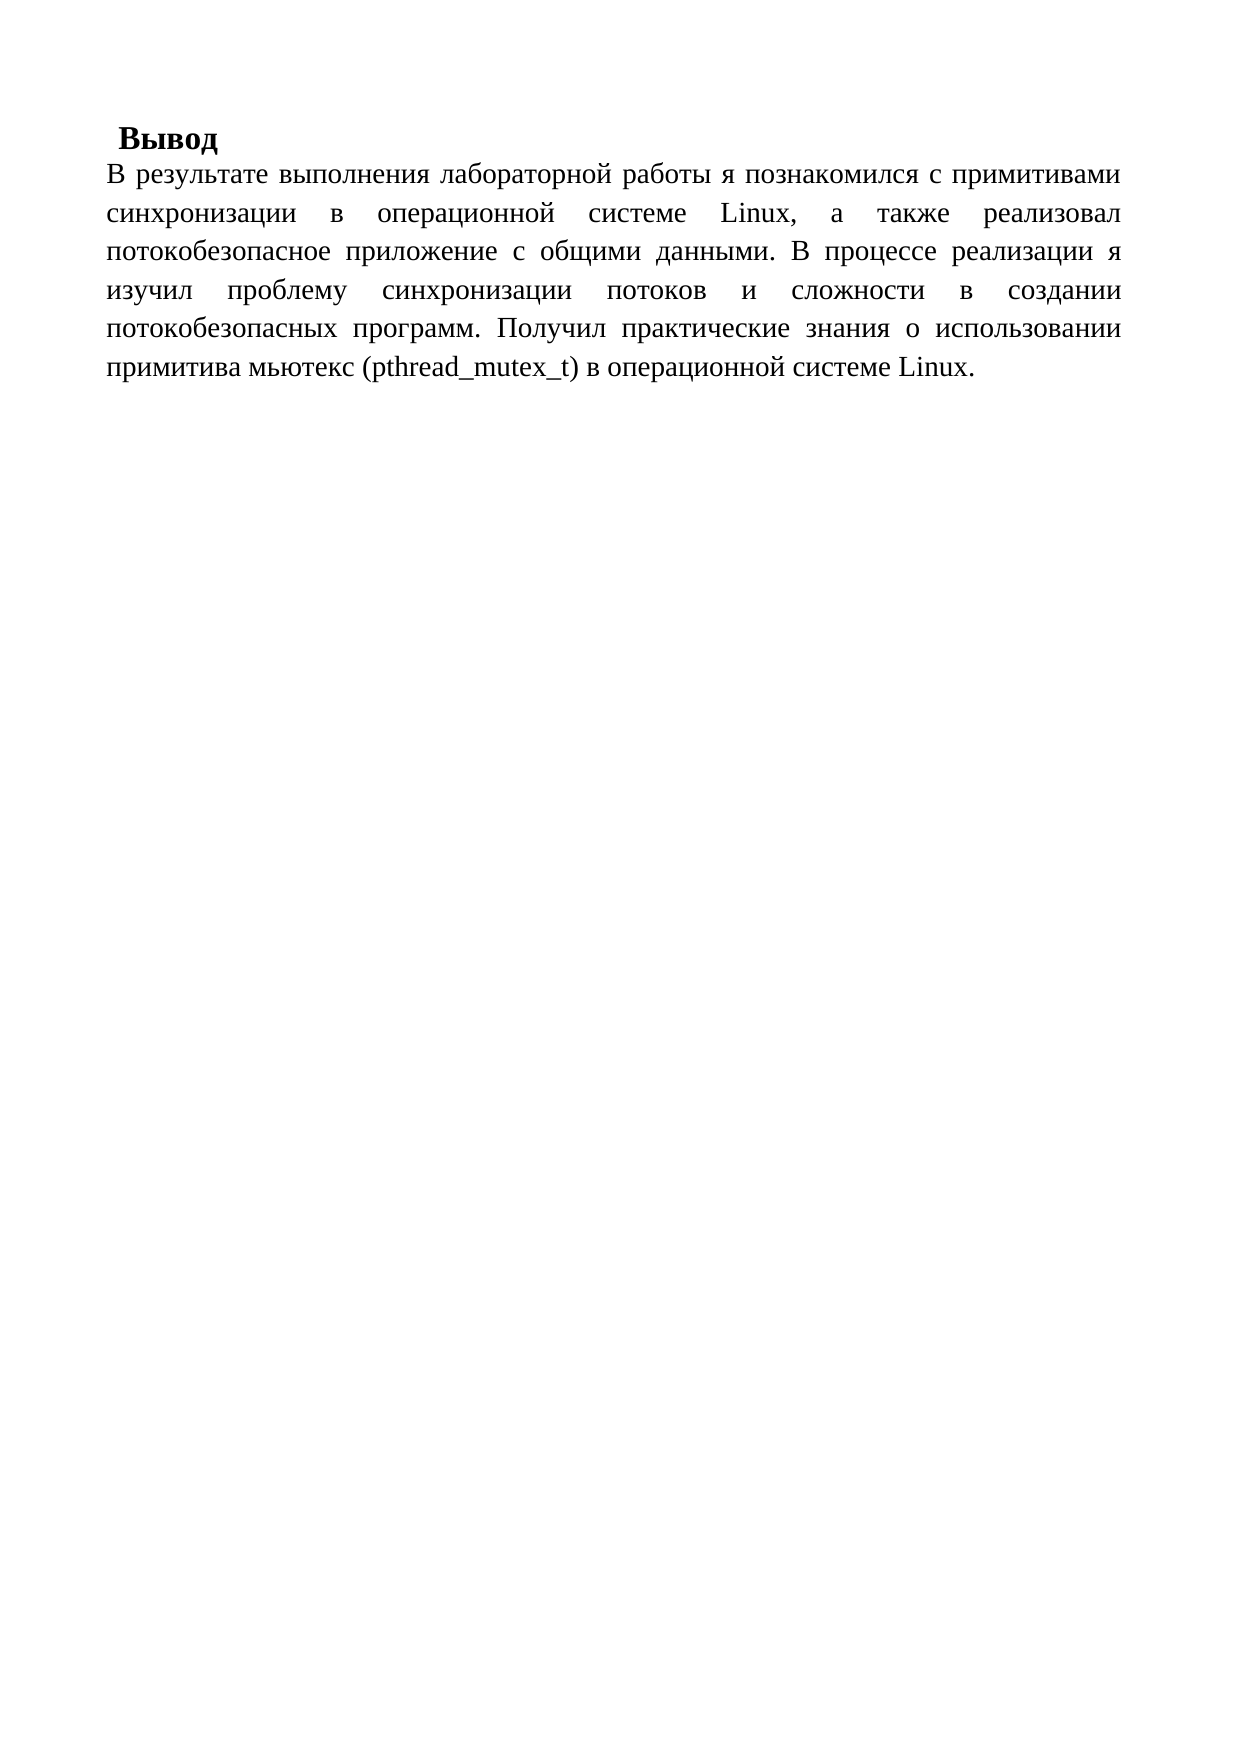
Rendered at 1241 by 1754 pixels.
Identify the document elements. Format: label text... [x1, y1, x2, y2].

text Вывод [118, 118, 1122, 156]
text В результате выполнения лабораторной работы я познакомился с примитивами синхронизации в операционной системе Linux, а также реализовал потокобезопасное приложение с общими данными. В процессе реализации я изучил проблему синхронизации потоков и сложности в создании потокобезопасных программ. Получил практические знания о использовании примитива мьютекс (pthread_mutex_t) в операционной системе Linux. [106, 156, 1122, 383]
